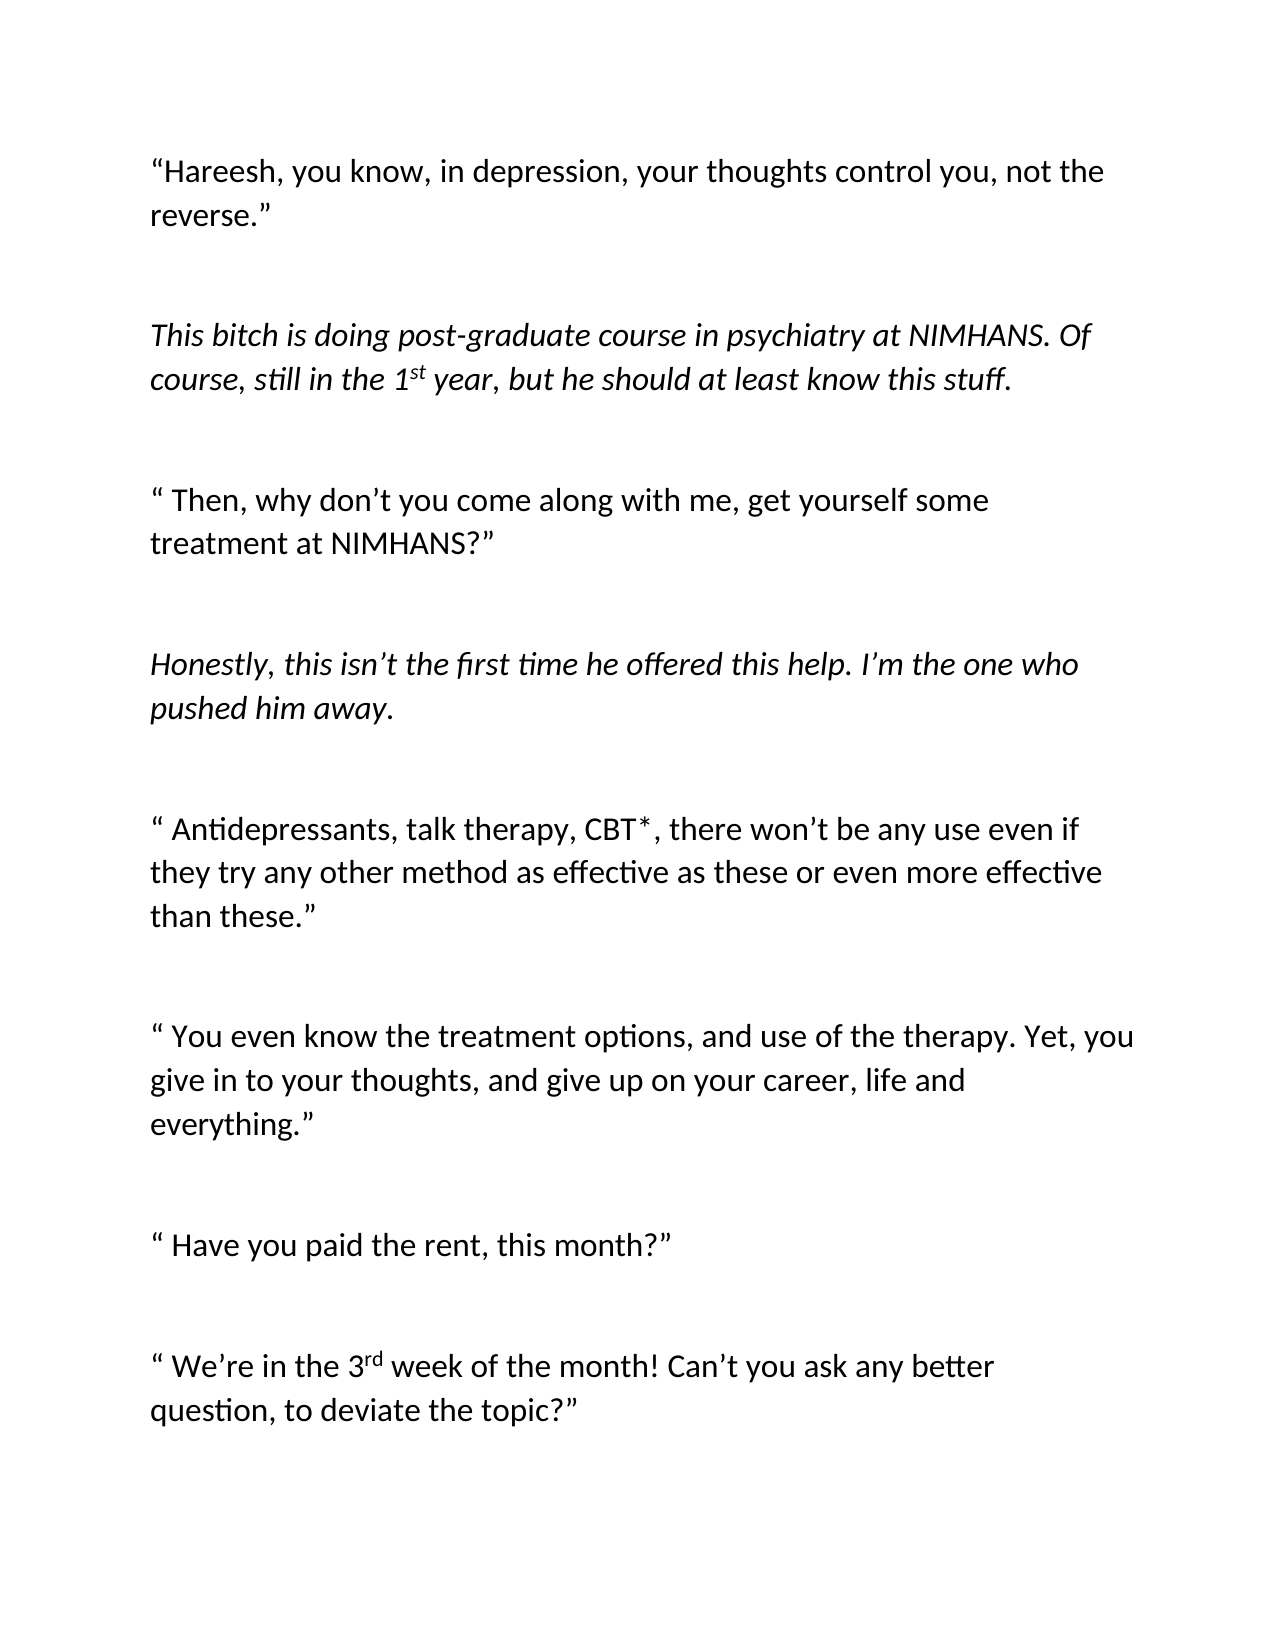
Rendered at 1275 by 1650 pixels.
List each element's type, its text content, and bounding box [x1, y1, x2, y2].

text Honestly, this isn’t the first time he offered this help. I’m the one who pushed him away. [150, 643, 1125, 727]
text This bitch is doing post-graduate course in psychiatry at NIMHANS. Of course, still in the 1st year, but he should at least know this stuff. [150, 314, 1162, 399]
text “ Antidepressants, talk therapy, CBT*, there won’t be any use even if they try any other method as effective as these or even more effective than these.” [150, 808, 1120, 935]
text “ Have you paid the rent, this month?” [150, 1223, 1162, 1264]
text “Hareesh, you know, in depression, your thoughts control you, not the reverse.” [150, 150, 1125, 234]
text everything.” [150, 1103, 1162, 1143]
text “ We’re in the 3rd week of the month! Can’t you ask any better question, to deviate the topic?” [150, 1345, 1125, 1429]
text “ Then, why don’t you come along with me, get yourself some treatment at NIMHANS?” [150, 479, 1110, 563]
text “ You even know the treatment options, and use of the therapy. Yet, you give in to your thoughts, and give up on your career, life and [150, 1015, 1162, 1099]
